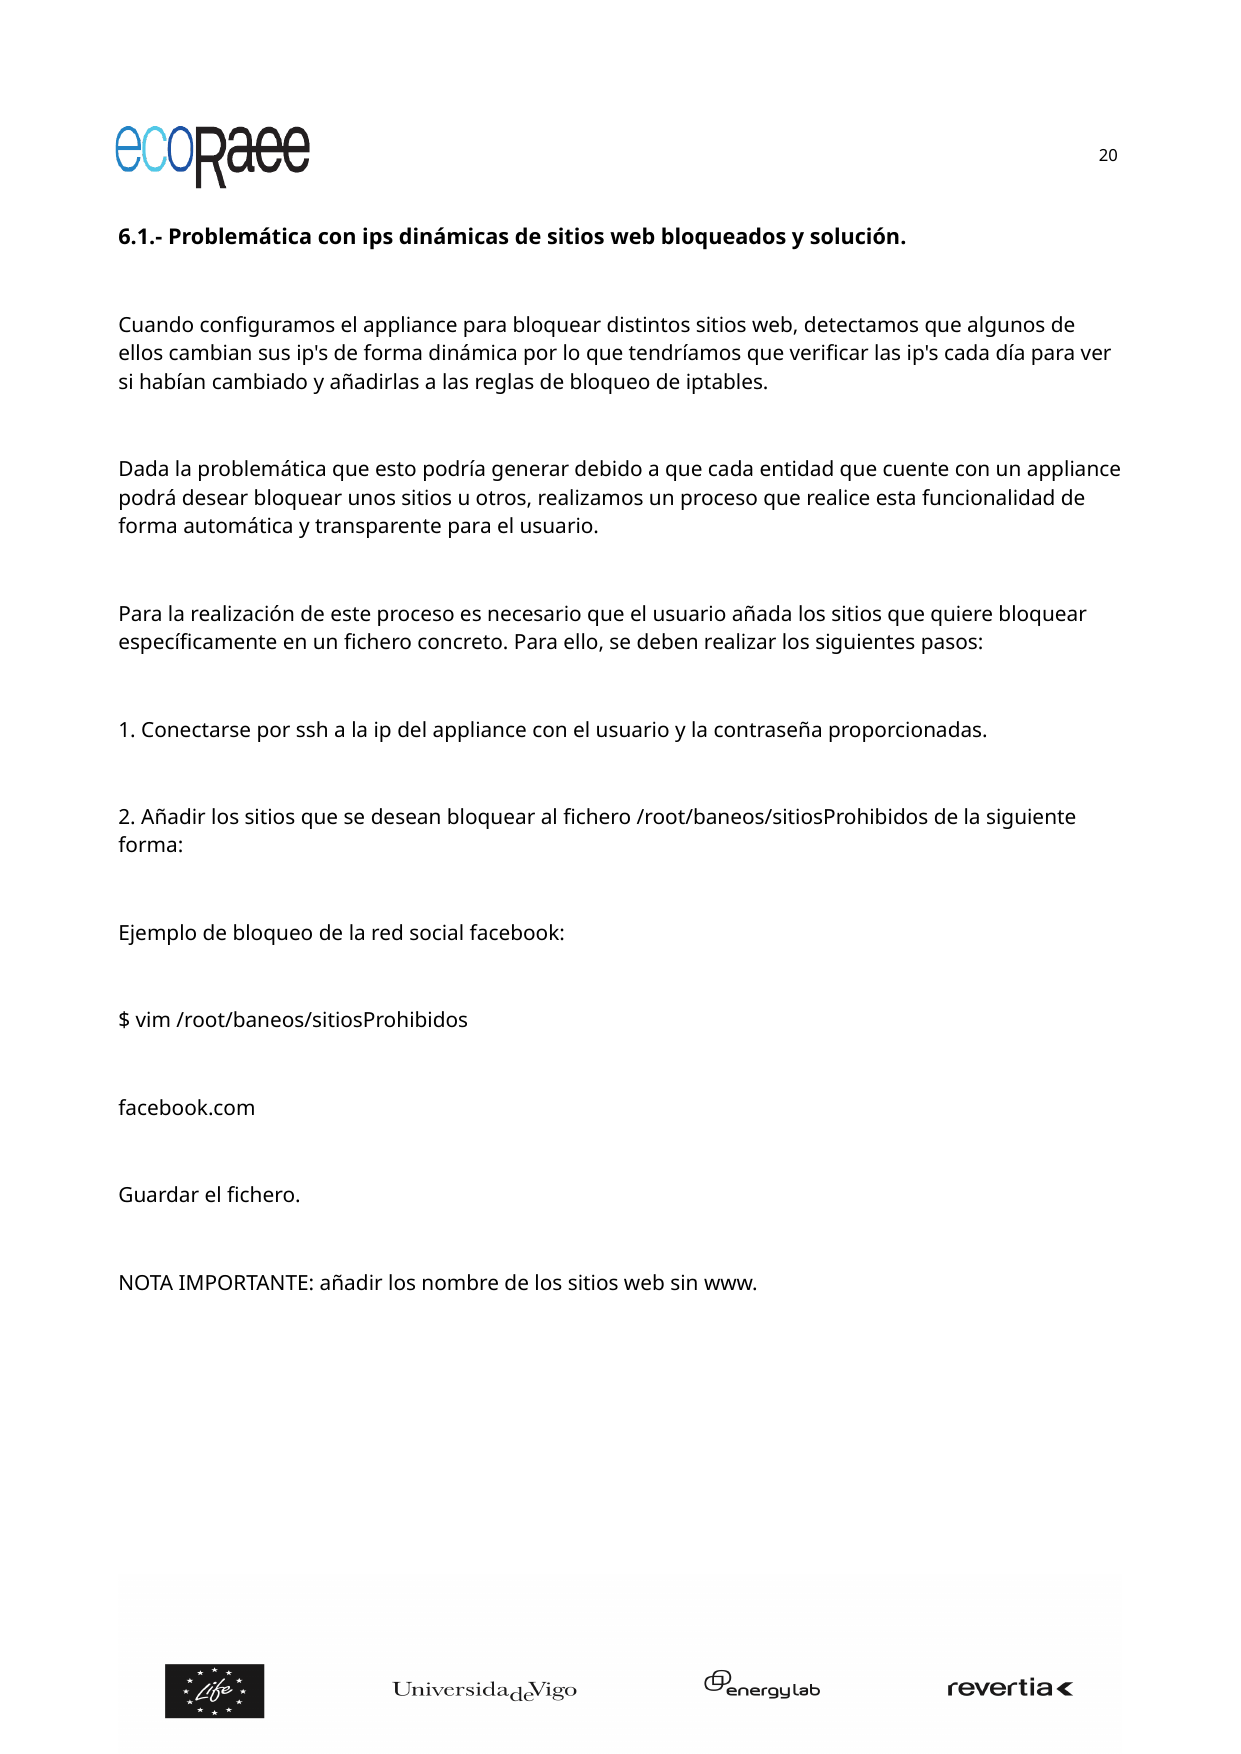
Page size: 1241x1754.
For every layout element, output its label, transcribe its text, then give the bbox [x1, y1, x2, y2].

text $ vim /root/baneos/sitiosProhibidos [118, 1006, 1122, 1034]
text facebook.com [118, 1093, 1122, 1122]
text Ejemplo de bloqueo de la red social facebook: [118, 918, 1122, 947]
text 6.1.- Problemática con ips dinámicas de sitios web bloqueados y solución. [118, 221, 1122, 251]
picture [114, 124, 311, 190]
text NOTA IMPORTANTE: añadir los nombre de los sitios web sin www. [118, 1268, 1122, 1297]
text 2. Añadir los sitios que se desean bloquear al fichero /root/baneos/sitiosProhibidos de la siguiente forma: [118, 802, 1122, 859]
text Para la realización de este proceso es necesario que el usuario añada los sitios que quiere bloquear específicamente en un fichero concreto. Para ello, se deben realizar los siguientes pasos: [118, 599, 1122, 656]
picture [117, 1574, 1122, 1754]
text Guardar el fichero. [118, 1181, 1122, 1209]
text Dada la problemática que esto podría generar debido a que cada entidad que cuente con un appliance podrá desear bloquear unos sitios u otros, realizamos un proceso que realice esta funcionalidad de forma automática y transparente para el usuario. [118, 454, 1122, 540]
text Cuando configuramos el appliance para bloquear distintos sitios web, detectamos que algunos de ellos cambian sus ip's de forma dinámica por lo que tendríamos que verificar las ip's cada día para ver si habían cambiado y añadirlas a las reglas de bloqueo de iptables. [118, 310, 1122, 395]
text 1. Conectarse por ssh a la ip del appliance con el usuario y la contraseña proporcionadas. [118, 715, 1122, 743]
